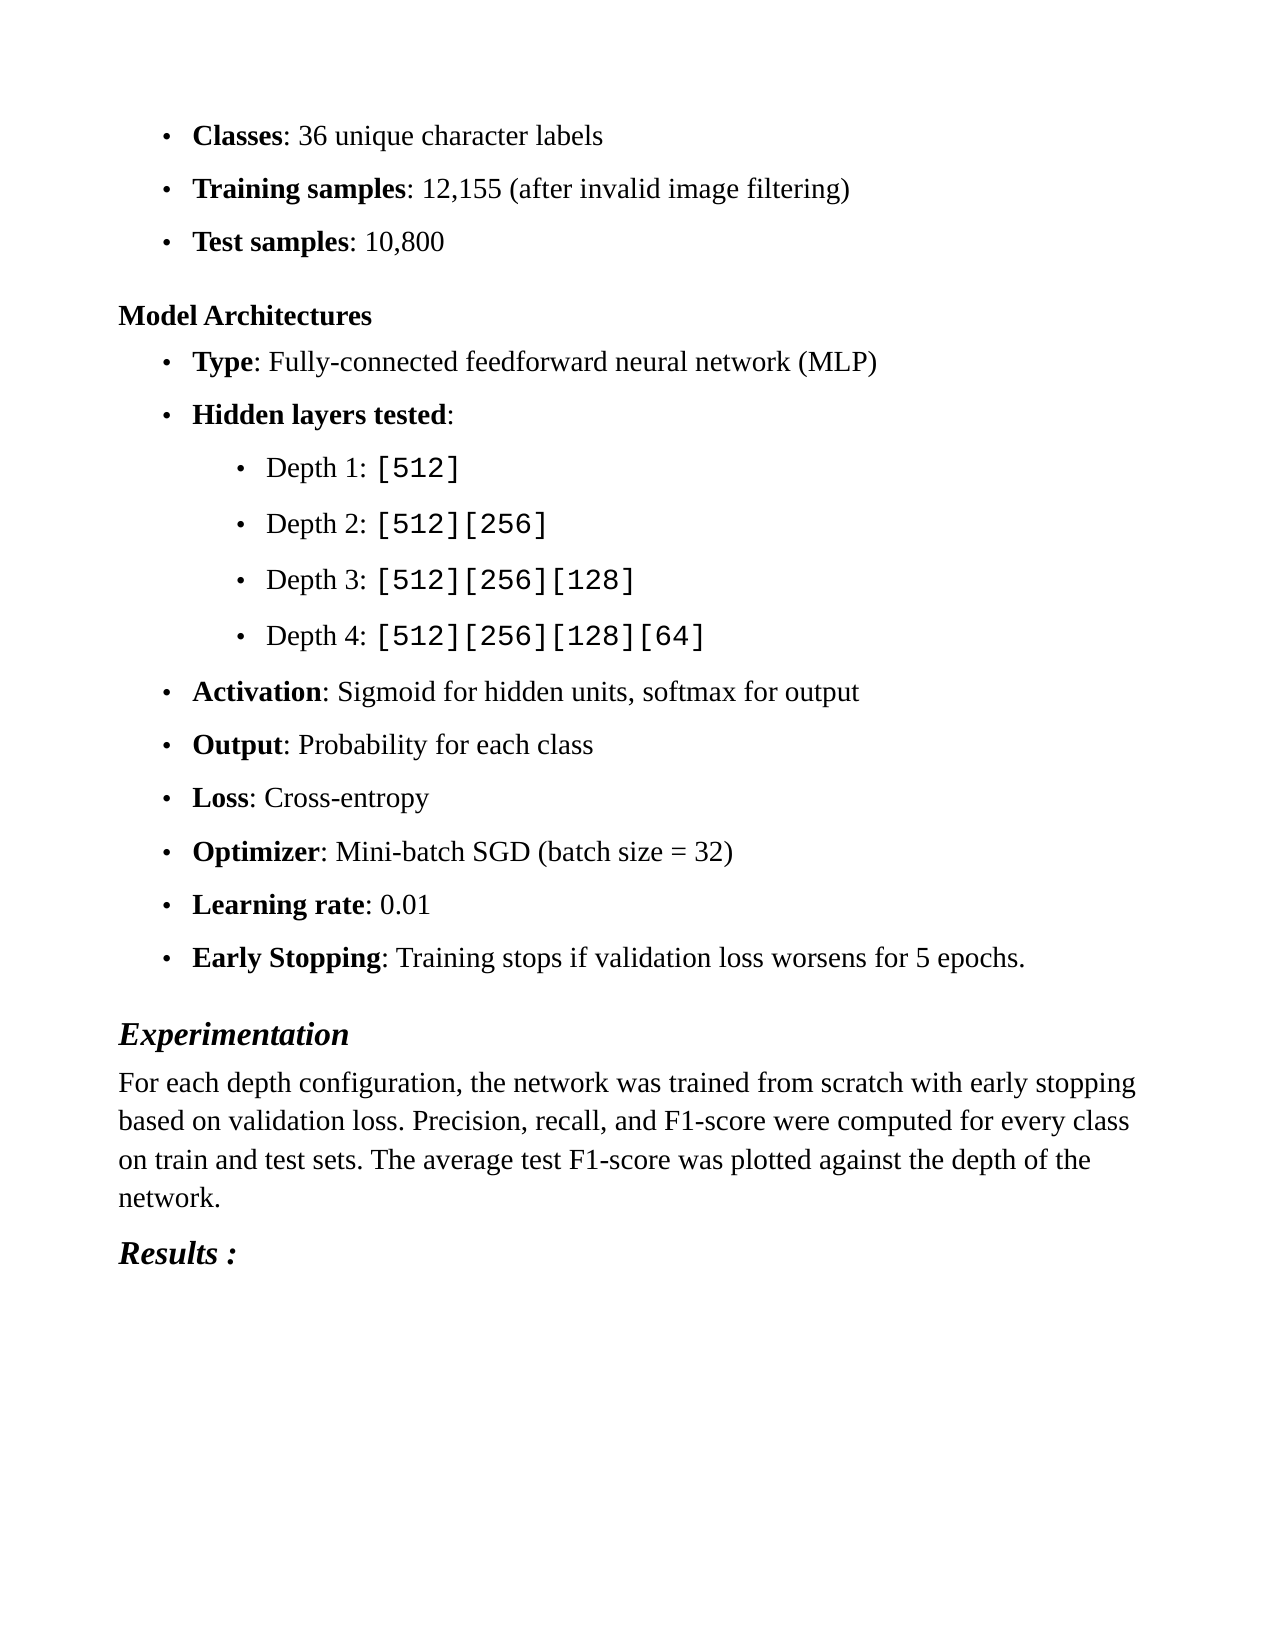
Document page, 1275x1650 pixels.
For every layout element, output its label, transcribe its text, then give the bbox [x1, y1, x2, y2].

text Results : [118, 1233, 1157, 1272]
list Hidden layers tested: [162, 397, 1157, 431]
list Test samples: 10,800 [162, 224, 1157, 258]
text For each depth configuration, the network was trained from scratch with early stopping based on validation loss. Precision, recall, and F1-score were computed for every class on train and test sets. The average test F1-score was plotted against the depth of the network. [118, 1065, 1157, 1214]
list Learning rate: 0.01 [162, 887, 1157, 920]
list Depth 1: [512] [236, 451, 1157, 487]
list Type: Fully-connected feedforward neural network (MLP) [162, 344, 1157, 378]
list Training samples: 12,155 (after invalid image filtering) [162, 171, 1157, 205]
list Output: Probability for each class [162, 727, 1157, 761]
list Depth 4: [512][256][128][64] [236, 618, 1157, 654]
list Early Stopping: Training stops if validation loss worsens for 5 epochs. [162, 940, 1157, 973]
list Loss: Cross-entropy [162, 781, 1157, 814]
subtitle Experimentation [118, 1014, 1157, 1052]
subtitle Model Architectures [118, 298, 1157, 332]
list Activation: Sigmoid for hidden units, softmax for output [162, 674, 1157, 708]
list Optimizer: Mini-batch SGD (batch size = 32) [162, 834, 1157, 867]
list Depth 3: [512][256][128] [236, 562, 1157, 598]
list Classes: 36 unique character labels [162, 118, 1157, 152]
list Depth 2: [512][256] [236, 507, 1157, 543]
